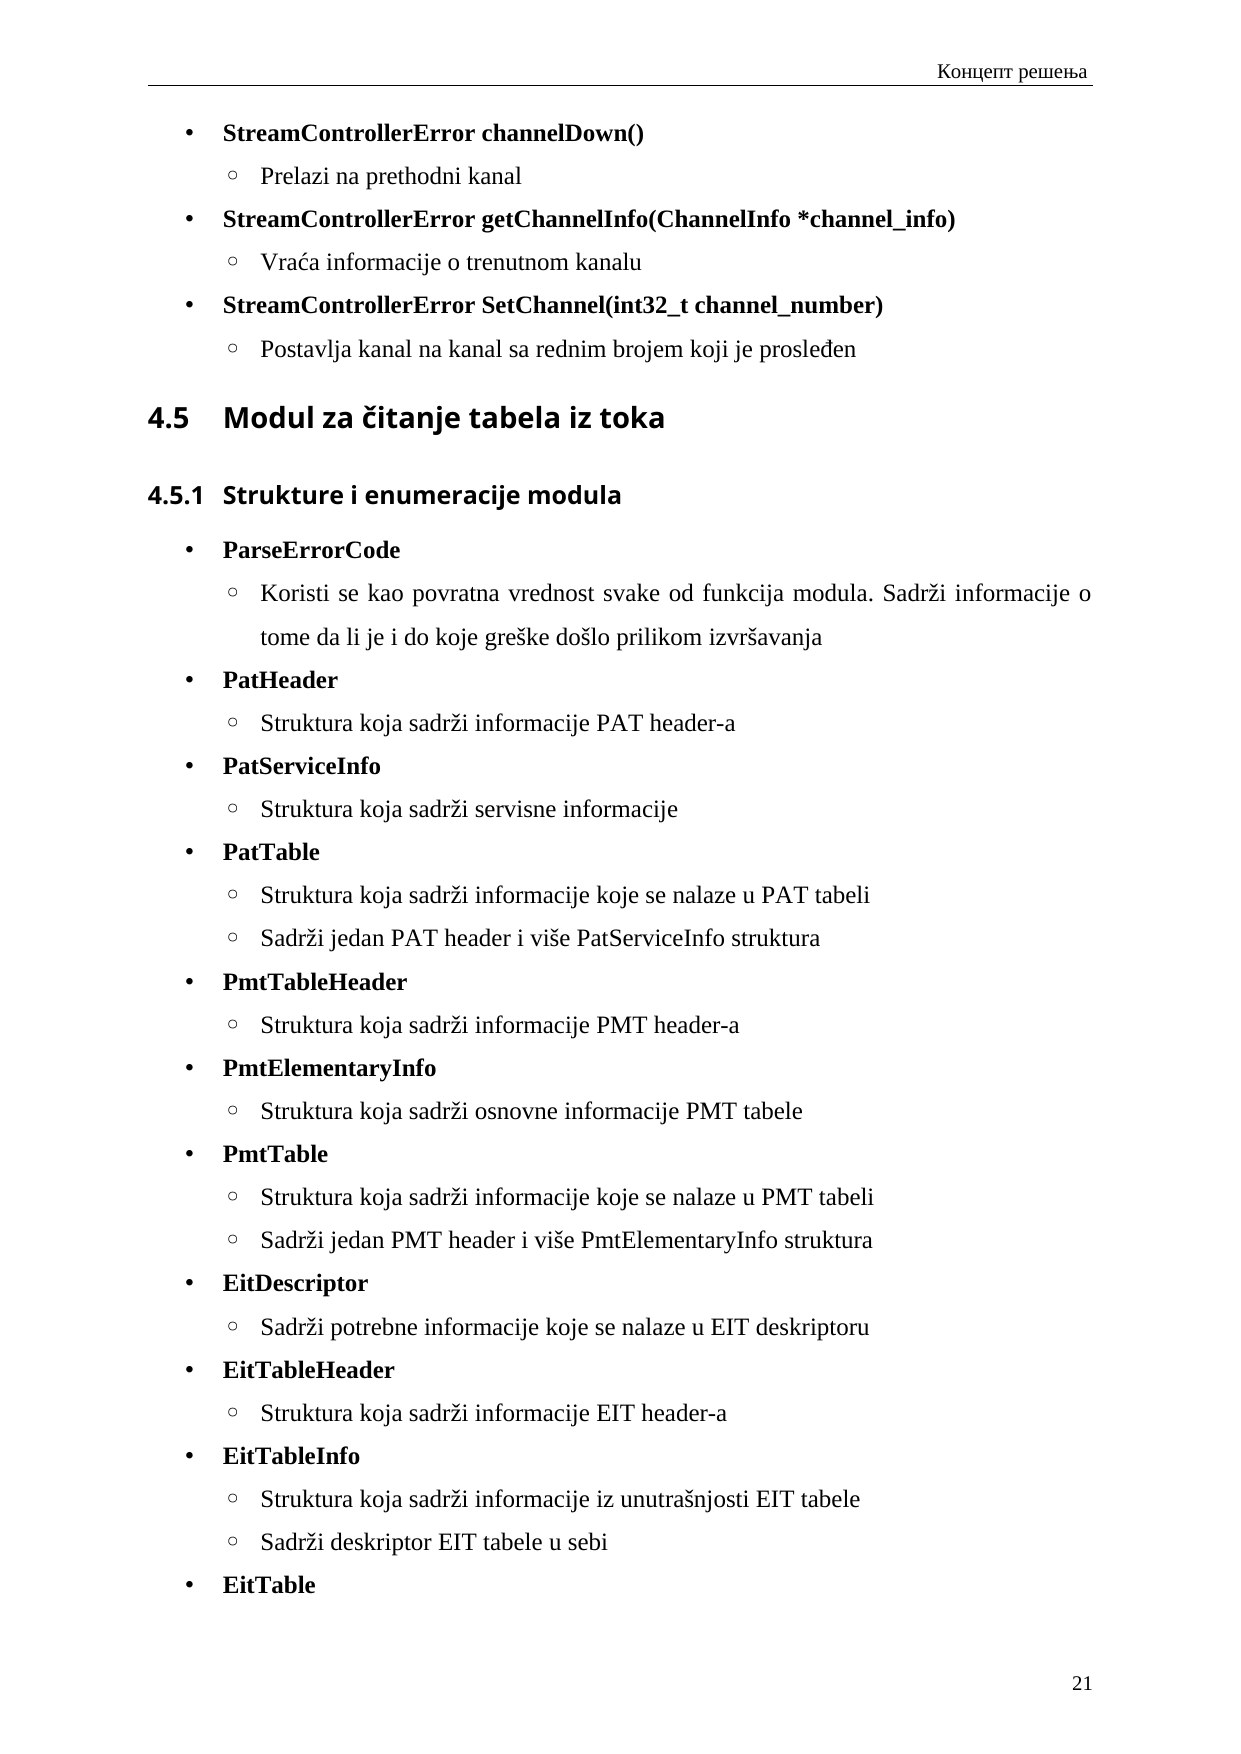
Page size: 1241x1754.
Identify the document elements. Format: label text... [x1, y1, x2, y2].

list StreamControllerError getChannelInfo(ChannelInfo *channel_info) [185, 204, 1093, 233]
list EitTable [185, 1570, 1093, 1599]
list Sadrži jedan PAT header i više PatServiceInfo struktura [223, 923, 1093, 952]
list EitTableHeader [185, 1355, 1093, 1383]
list PatTable [185, 837, 1093, 866]
list Koristi se kao povratna vrednost svake od funkcija modula. Sadrži informacije o tome da li je i do koje greške došlo prilikom izvršavanja [223, 578, 1093, 650]
list Sadrži jedan PMT header i više PmtElementaryInfo struktura [223, 1225, 1093, 1254]
list StreamControllerError channelDown() [185, 118, 1093, 147]
list PmtElementaryInfo [185, 1053, 1093, 1082]
list Sadrži deskriptor EIT tabele u sebi [223, 1527, 1093, 1556]
list Struktura koja sadrži osnovne informacije PMT tabele [223, 1096, 1093, 1125]
list PmtTable [185, 1139, 1093, 1168]
list Struktura koja sadrži informacije PMT header-a [223, 1010, 1093, 1038]
list Vraća informacije o trenutnom kanalu [223, 247, 1093, 276]
list ParseErrorCode [185, 535, 1093, 564]
list EitDescriptor [185, 1268, 1093, 1297]
list StreamControllerError SetChannel(int32_t channel_number) [185, 291, 1093, 319]
list PmtTableHeader [185, 967, 1093, 995]
list Struktura koja sadrži informacije koje se nalaze u PAT tabeli [223, 880, 1093, 909]
list Struktura koja sadrži informacije koje se nalaze u PMT tabeli [223, 1182, 1093, 1211]
list Prelazi na prethodni kanal [223, 161, 1093, 190]
list PatServiceInfo [185, 751, 1093, 780]
list Sadrži potrebne informacije koje se nalaze u EIT deskriptoru [223, 1312, 1093, 1340]
subtitle Strukture i enumeracije modula [148, 478, 1093, 512]
list Postavlja kanal na kanal sa rednim brojem koji je prosleđen [223, 334, 1093, 362]
list Struktura koja sadrži informacije iz unutrašnjosti EIT tabele [223, 1484, 1093, 1513]
list EitTableInfo [185, 1441, 1093, 1470]
list PatHeader [185, 665, 1093, 693]
subtitle Modul za čitanje tabela iz toka [148, 398, 1093, 437]
list Struktura koja sadrži informacije EIT header-a [223, 1398, 1093, 1427]
list Struktura koja sadrži informacije PAT header-a [223, 708, 1093, 737]
list Struktura koja sadrži servisne informacije [223, 794, 1093, 823]
